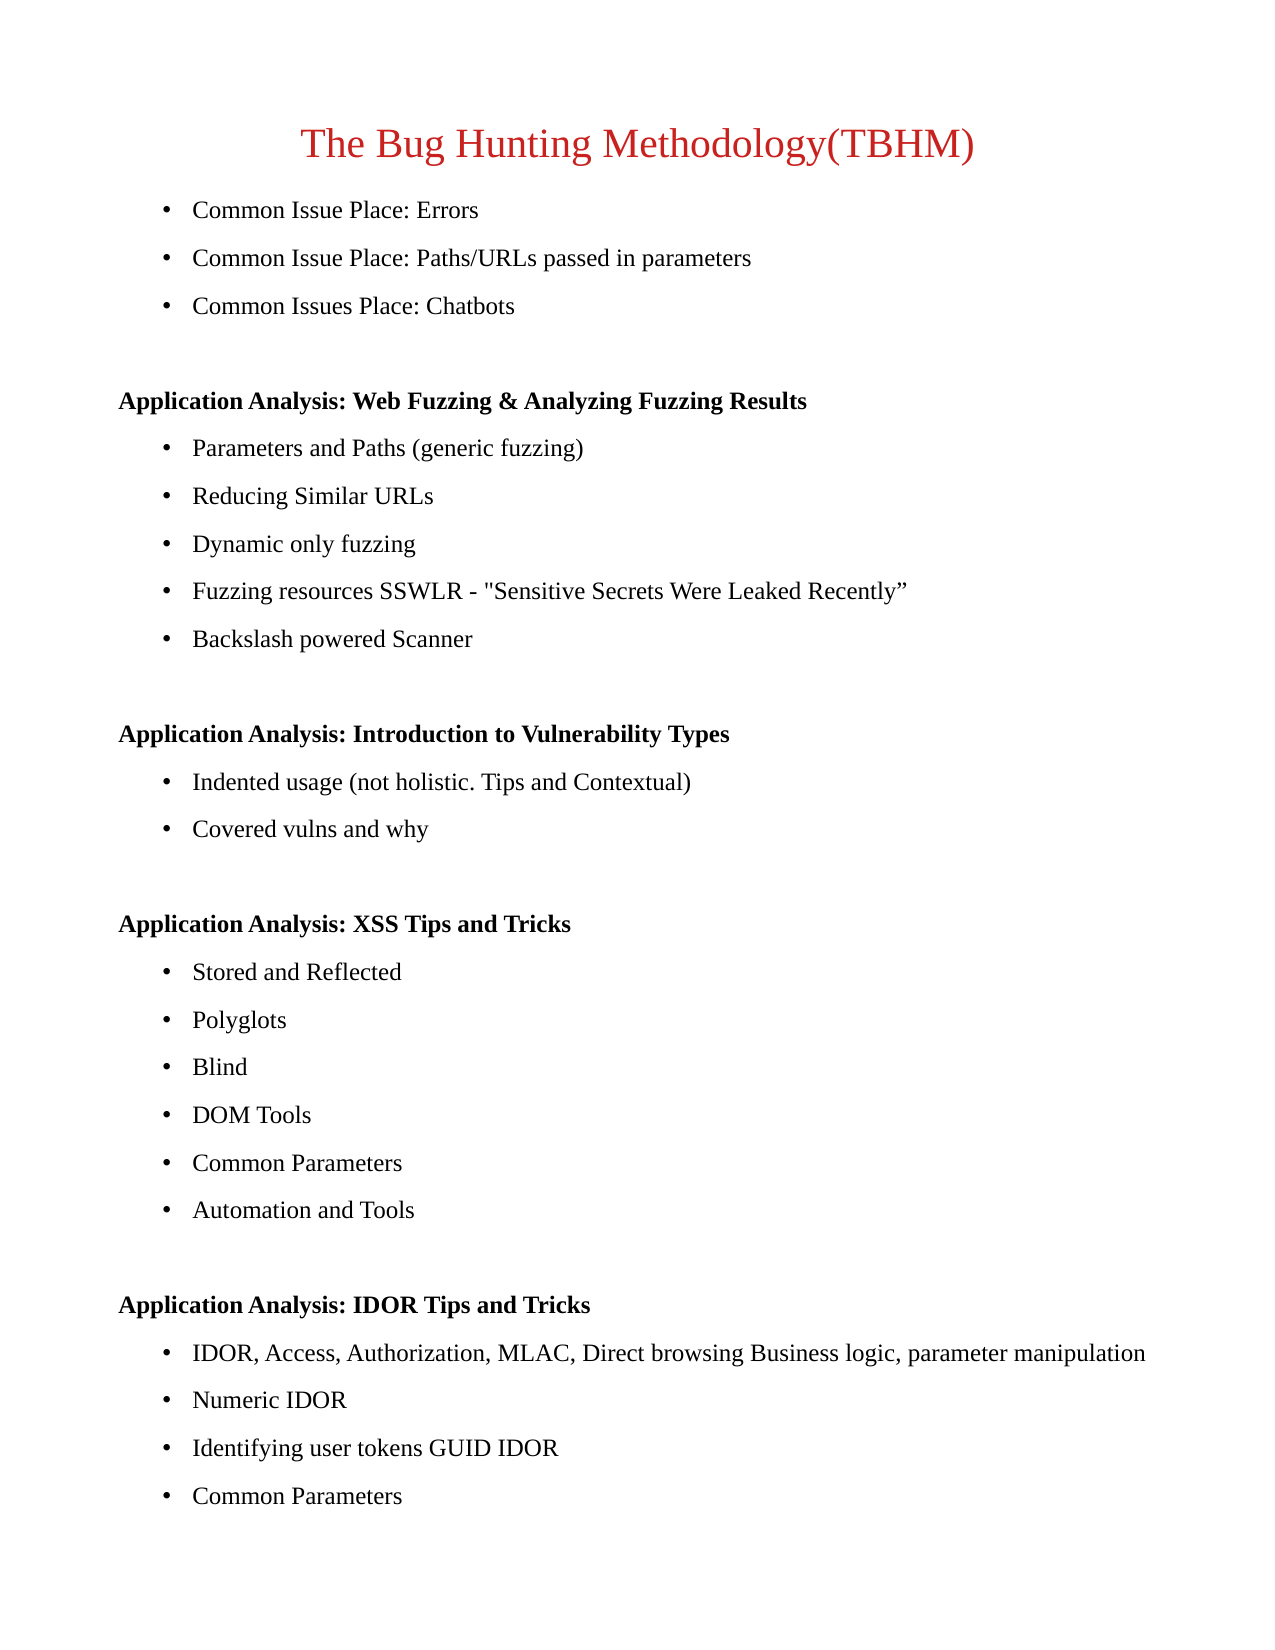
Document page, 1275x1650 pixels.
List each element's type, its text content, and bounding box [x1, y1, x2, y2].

text Application Analysis: XSS Tips and Tricks [118, 909, 1157, 938]
list Stored and Reflected [162, 957, 1157, 986]
list Indented usage (not holistic. Tips and Contextual) [162, 767, 1157, 796]
list Common Parameters [162, 1148, 1157, 1176]
list Common Issues Place: Chatbots [162, 291, 1157, 319]
text Application Analysis: IDOR Tips and Tricks [118, 1290, 1157, 1319]
list Blind [162, 1052, 1157, 1081]
list Covered vulns and why [162, 814, 1157, 843]
list Identifying user tokens GUID IDOR [162, 1433, 1157, 1462]
list Numeric IDOR [162, 1386, 1157, 1414]
list IDOR, Access, Authorization, MLAC, Direct browsing Business logic, parameter manipulation [162, 1338, 1157, 1367]
list Reducing Similar URLs [162, 481, 1157, 510]
text Application Analysis: Web Fuzzing & Analyzing Fuzzing Results [118, 386, 1157, 415]
list Common Parameters [162, 1481, 1157, 1509]
list Fuzzing resources SSWLR - "Sensitive Secrets Were Leaked Recently” [162, 576, 1157, 605]
list Common Issue Place: Errors [162, 196, 1157, 224]
list Dynamic only fuzzing [162, 529, 1157, 557]
list Automation and Tools [162, 1195, 1157, 1224]
list Common Issue Place: Paths/URLs passed in parameters [162, 243, 1157, 272]
list Parameters and Paths (generic fuzzing) [162, 433, 1157, 462]
list Backslash powered Scanner [162, 624, 1157, 653]
list Polyglots [162, 1005, 1157, 1033]
list DOM Tools [162, 1100, 1157, 1129]
text Application Analysis: Introduction to Vulnerability Types [118, 719, 1157, 748]
